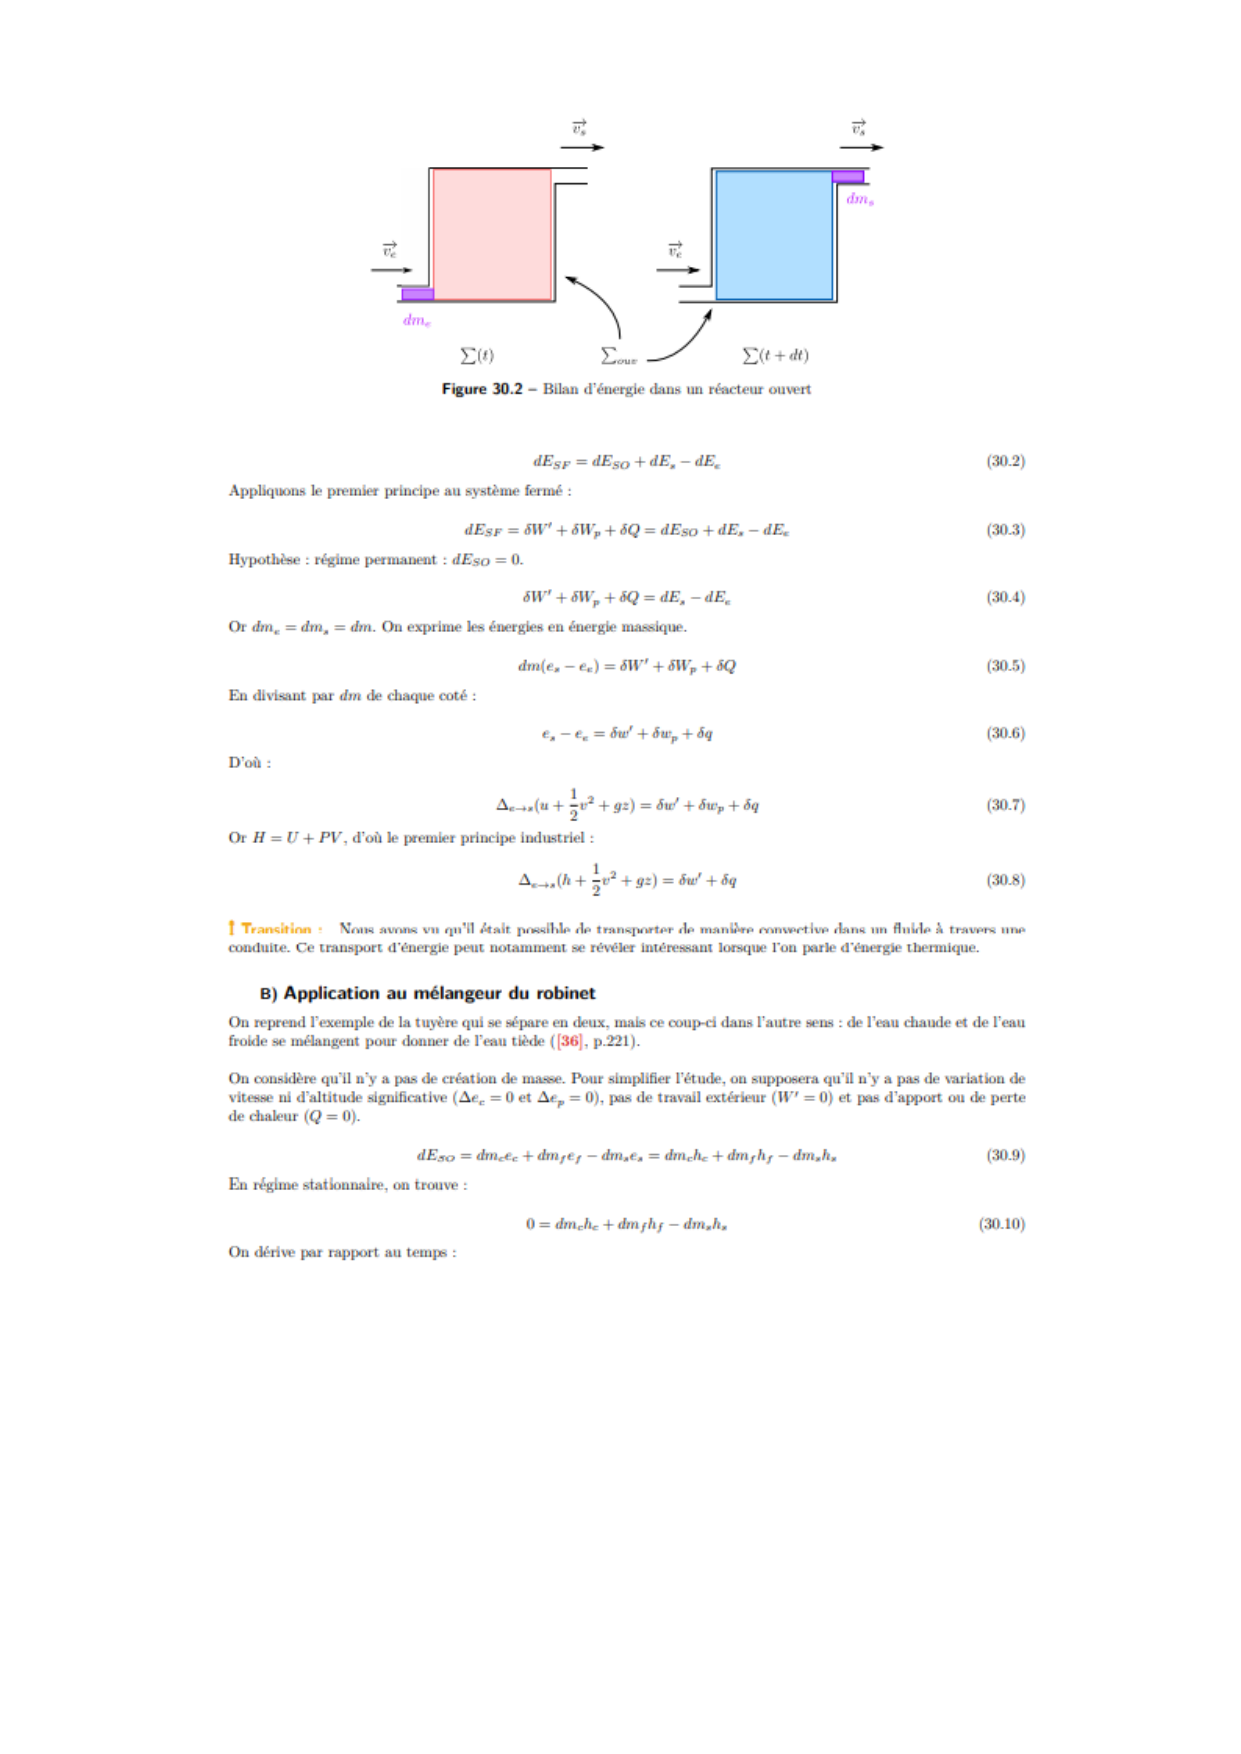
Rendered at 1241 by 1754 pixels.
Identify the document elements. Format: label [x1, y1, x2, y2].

picture [183, 55, 1057, 1276]
